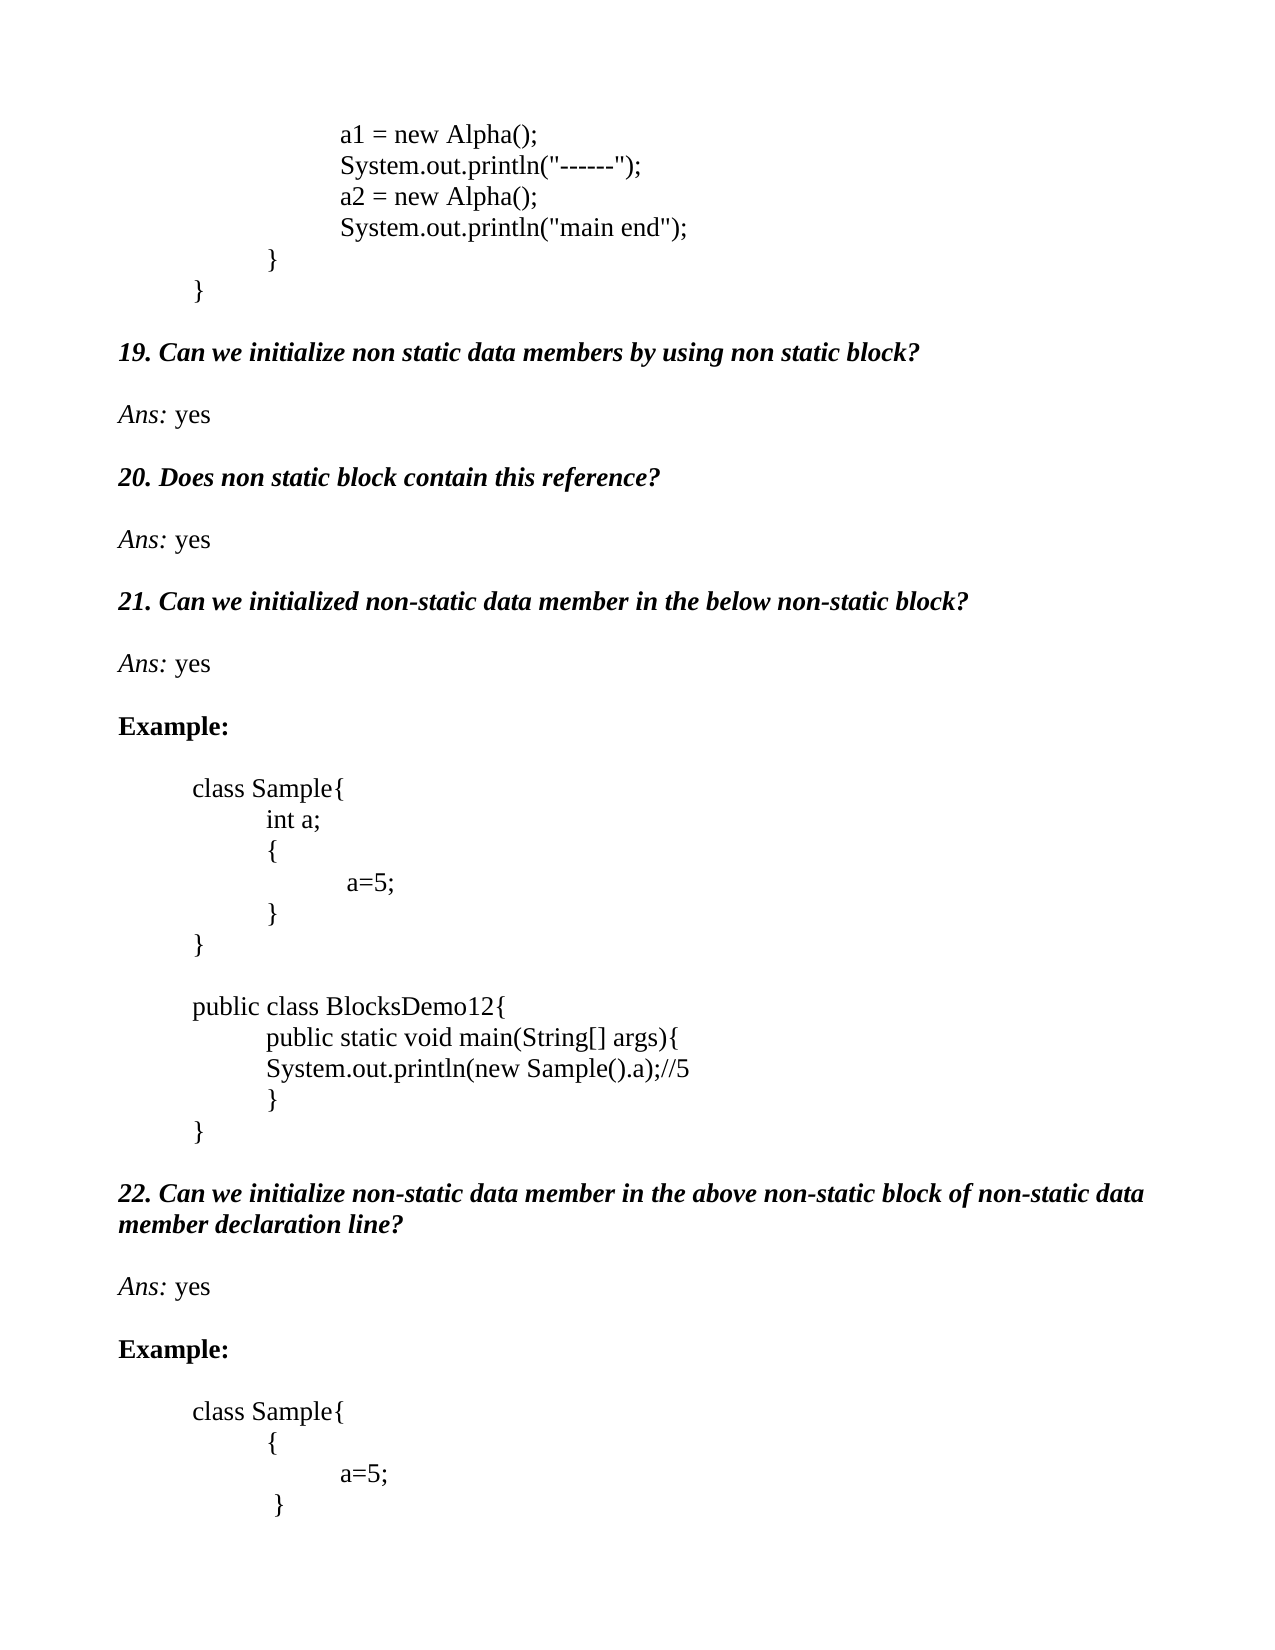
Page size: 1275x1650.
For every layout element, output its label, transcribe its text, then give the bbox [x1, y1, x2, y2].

text a=5; [118, 866, 1157, 897]
text public static void main(String[] args){ [118, 1021, 1157, 1052]
text System.out.println(new Sample().a);//5 [118, 1052, 1157, 1084]
text 21. Can we initialized non-static data member in the below non-static block? [118, 585, 1157, 616]
text } [118, 1084, 1157, 1115]
text 22. Can we initialize non-static data member in the above non-static block of non-static data member declaration line? [118, 1177, 1157, 1239]
text Ans: yes [118, 523, 1157, 554]
text Example: [118, 710, 1157, 741]
text class Sample{ [118, 772, 1157, 803]
text Ans: yes [118, 648, 1157, 679]
text } [118, 243, 1157, 274]
text Ans: yes [118, 1271, 1157, 1302]
text } [118, 897, 1157, 928]
text a1 = new Alpha(); [118, 118, 1157, 149]
text int a; [118, 803, 1157, 834]
text } [118, 928, 1157, 959]
text { [118, 834, 1157, 866]
text System.out.println("------"); [118, 149, 1157, 180]
text a=5; [118, 1457, 1157, 1488]
text a2 = new Alpha(); [118, 180, 1157, 212]
text { [118, 1426, 1157, 1457]
text } [118, 1488, 1157, 1520]
text public class BlocksDemo12{ [118, 990, 1157, 1021]
text System.out.println("main end"); [118, 212, 1157, 243]
text } [118, 274, 1157, 305]
text } [118, 1115, 1157, 1146]
text 19. Can we initialize non static data members by using non static block? [118, 336, 1157, 367]
text 20. Does non static block contain this reference? [118, 461, 1157, 492]
text Ans: yes [118, 398, 1157, 429]
text Example: [118, 1333, 1157, 1364]
text class Sample{ [118, 1395, 1157, 1426]
